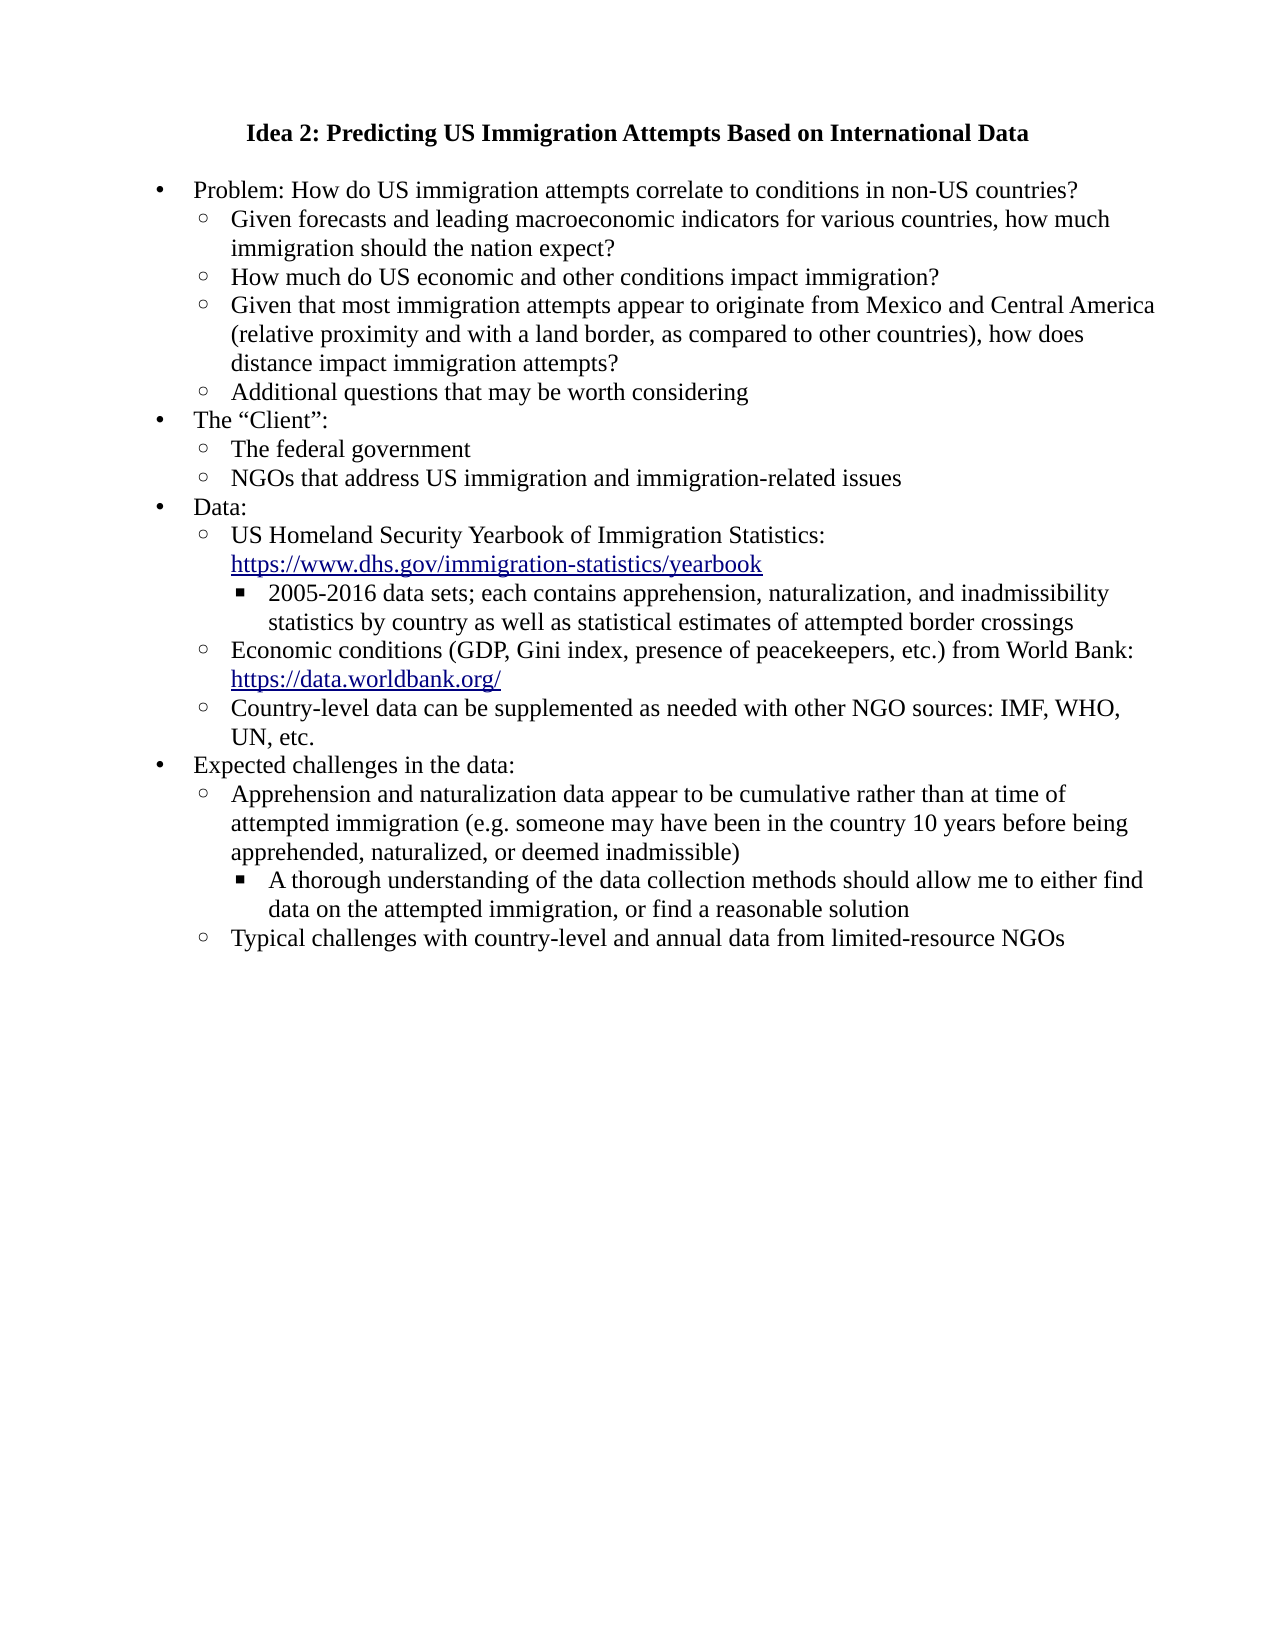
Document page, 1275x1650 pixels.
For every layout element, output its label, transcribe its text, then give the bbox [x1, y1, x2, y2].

list Additional questions that may be worth considering [193, 377, 1157, 406]
list Given that most immigration attempts appear to originate from Mexico and Central America (relative proximity and with a land border, as compared to other countries), how does distance impact immigration attempts? [193, 291, 1157, 377]
list 2005-2016 data sets; each contains apprehension, naturalization, and inadmissibility statistics by country as well as statistical estimates of attempted border crossings [231, 578, 1157, 636]
list The federal government [193, 434, 1157, 463]
list Apprehension and naturalization data appear to be cumulative rather than at time of attempted immigration (e.g. someone may have been in the country 10 years before being apprehended, naturalized, or deemed inadmissible) [193, 779, 1157, 866]
list Country-level data can be supplemented as needed with other NGO sources: IMF, WHO, UN, etc. [193, 693, 1157, 751]
list US Homeland Security Yearbook of Immigration Statistics: https://www.dhs.gov/immigration-statistics/yearbook [193, 521, 1157, 578]
list How much do US economic and other conditions impact immigration? [193, 262, 1157, 291]
list A thorough understanding of the data collection methods should allow me to either find data on the attempted immigration, or find a reasonable solution [231, 866, 1157, 923]
list NGOs that address US immigration and immigration-related issues [193, 463, 1157, 492]
text Idea 2: Predicting US Immigration Attempts Based on International Data [118, 118, 1157, 147]
list Typical challenges with country-level and annual data from limited-resource NGOs [193, 923, 1157, 952]
list Given forecasts and leading macroeconomic indicators for various countries, how much immigration should the nation expect? [193, 204, 1157, 262]
list Economic conditions (GDP, Gini index, presence of peacekeepers, etc.) from World Bank: https://data.worldbank.org/ [193, 636, 1157, 693]
list Data: [156, 492, 1157, 521]
list Expected challenges in the data: [156, 751, 1157, 779]
list The “Client”: [156, 406, 1157, 434]
list Problem: How do US immigration attempts correlate to conditions in non-US countries? [156, 176, 1157, 204]
